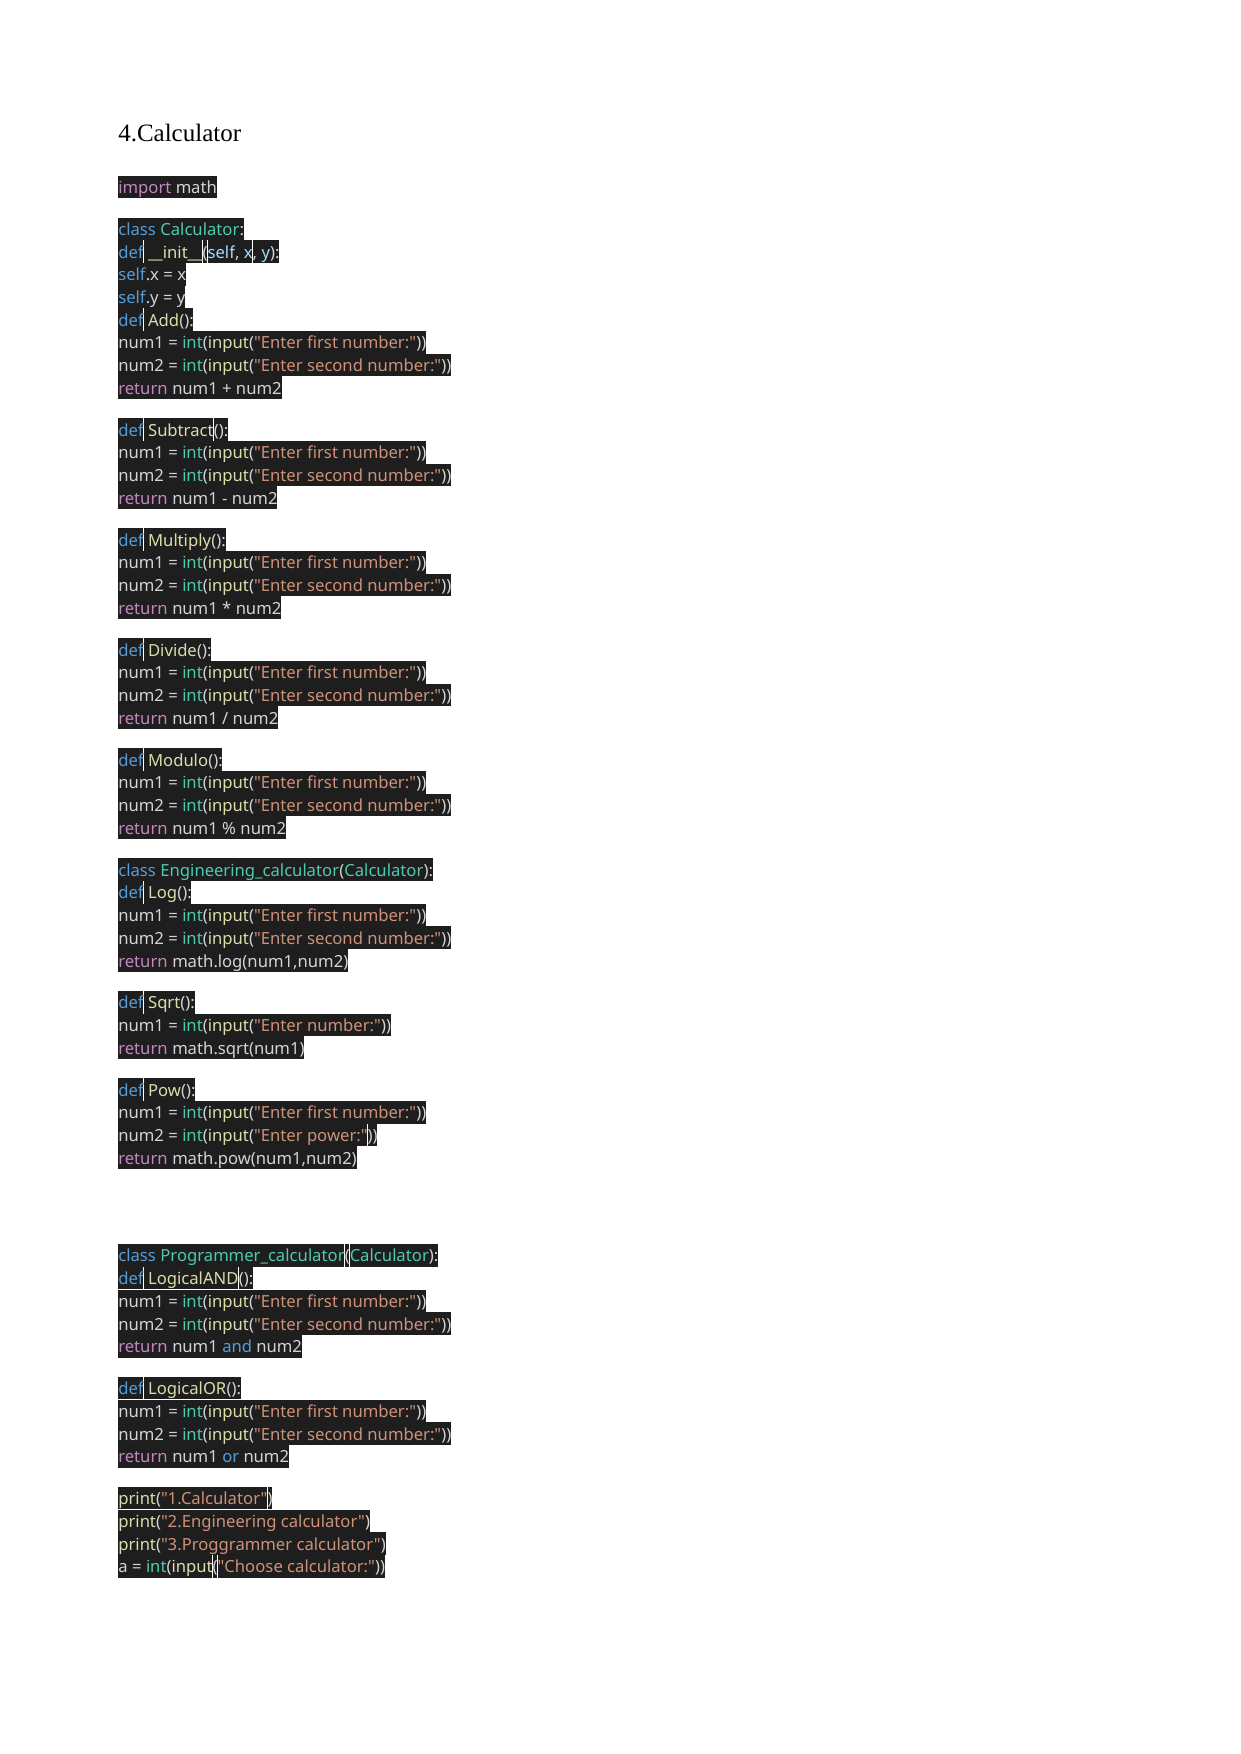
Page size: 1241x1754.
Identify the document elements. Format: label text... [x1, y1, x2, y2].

text num1 = int(input("Enter first number:")) [118, 771, 1122, 794]
text def Modulo(): [118, 748, 1122, 771]
text def Divide(): [118, 638, 1122, 661]
text num2 = int(input("Enter second number:")) [118, 926, 1122, 949]
text num2 = int(input("Enter second number:")) [118, 354, 1122, 376]
text def Add(): [118, 308, 1122, 331]
text print("2.Engineering calculator") [118, 1509, 1122, 1532]
text def LogicalAND(): [118, 1267, 1122, 1289]
text num2 = int(input("Enter second number:")) [118, 684, 1122, 706]
text num1 = int(input("Enter first number:")) [118, 441, 1122, 464]
text def Sqrt(): [118, 991, 1122, 1014]
text num1 = int(input("Enter first number:")) [118, 1399, 1122, 1422]
text class Calculator: [118, 217, 1122, 240]
text return math.pow(num1,num2) [118, 1146, 1122, 1169]
text num1 = int(input("Enter first number:")) [118, 551, 1122, 574]
text num2 = int(input("Enter power:")) [118, 1124, 1122, 1146]
text return math.log(num1,num2) [118, 949, 1122, 972]
text class Engineering_calculator(Calculator): [118, 858, 1122, 881]
text def Pow(): [118, 1078, 1122, 1101]
text return num1 and num2 [118, 1335, 1122, 1358]
text num1 = int(input("Enter number:")) [118, 1014, 1122, 1036]
text num1 = int(input("Enter first number:")) [118, 1101, 1122, 1124]
text return num1 or num2 [118, 1445, 1122, 1468]
text num1 = int(input("Enter first number:")) [118, 661, 1122, 684]
text num2 = int(input("Enter second number:")) [118, 464, 1122, 486]
text print("3.Proggrammer calculator") [118, 1532, 1122, 1555]
text return num1 / num2 [118, 706, 1122, 729]
text import math [118, 176, 1122, 198]
text def __init__(self, x, y): [118, 240, 1122, 263]
text num2 = int(input("Enter second number:")) [118, 794, 1122, 816]
text num2 = int(input("Enter second number:")) [118, 1312, 1122, 1335]
text num1 = int(input("Enter first number:")) [118, 331, 1122, 354]
text return num1 % num2 [118, 816, 1122, 839]
text def Subtract(): [118, 418, 1122, 441]
text return num1 * num2 [118, 596, 1122, 619]
text self.y = y [118, 286, 1122, 308]
text num1 = int(input("Enter first number:")) [118, 904, 1122, 926]
text num2 = int(input("Enter second number:")) [118, 1422, 1122, 1445]
text def Multiply(): [118, 528, 1122, 551]
text def LogicalOR(): [118, 1377, 1122, 1399]
text print("1.Calculator") [118, 1487, 1122, 1509]
text return num1 + num2 [118, 376, 1122, 399]
text a = int(input("Choose calculator:")) [118, 1555, 1122, 1578]
text return math.sqrt(num1) [118, 1036, 1122, 1059]
text num2 = int(input("Enter second number:")) [118, 574, 1122, 596]
text return num1 - num2 [118, 486, 1122, 509]
text self.x = x [118, 263, 1122, 286]
text def Log(): [118, 881, 1122, 904]
text num1 = int(input("Enter first number:")) [118, 1289, 1122, 1312]
text class Programmer_calculator(Calculator): [118, 1244, 1122, 1267]
text 4.Calculator [118, 118, 1122, 147]
